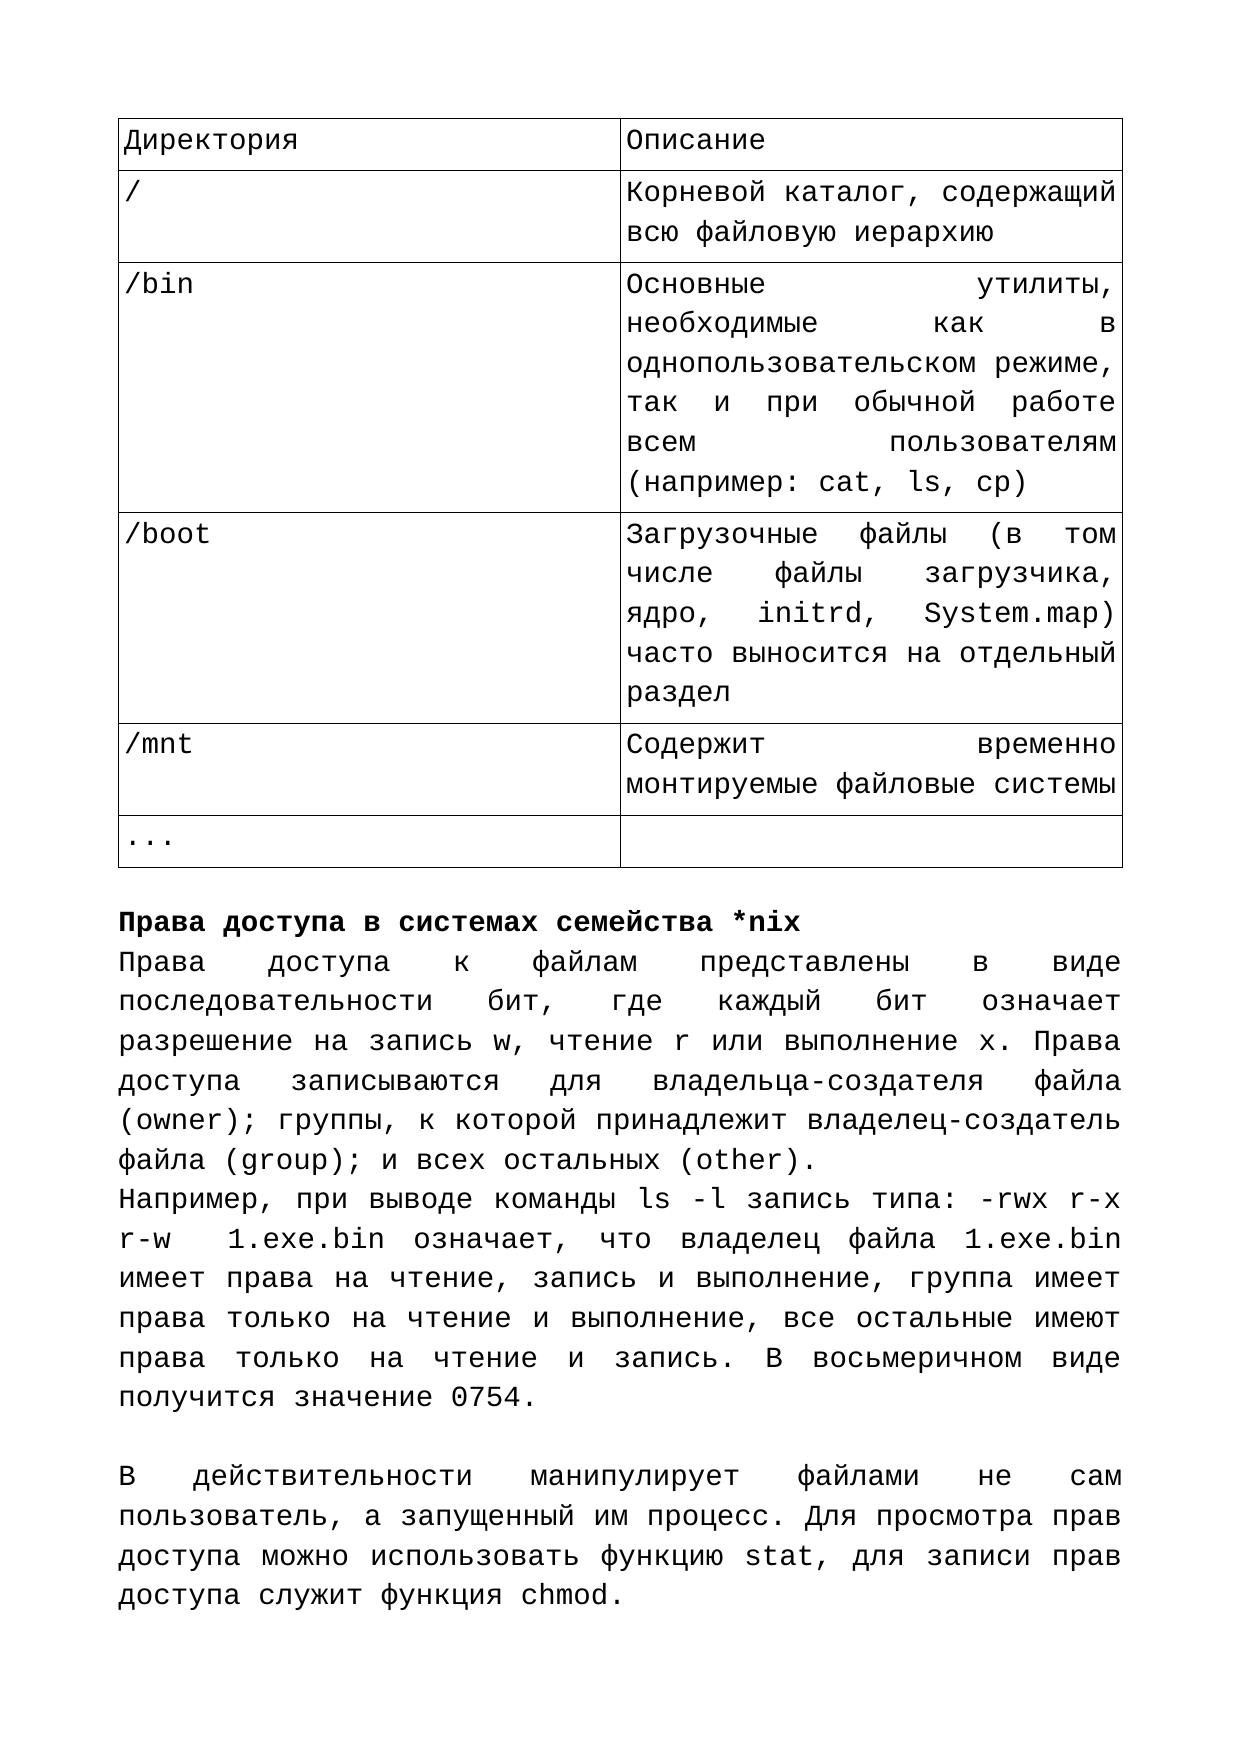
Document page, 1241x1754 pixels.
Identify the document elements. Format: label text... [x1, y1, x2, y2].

table_cell Содержит временно монтируемые файловые системы [621, 724, 1122, 814]
table_cell [621, 816, 1122, 867]
text Права доступа к файлам представлены в виде последовательности бит, где каждый бит означает разрешение на запись w, чтение r или выполнение x. Права доступа записываются для владельца-создателя файла (owner); группы, к которой принадлежит владелец-создатель файла (group); и всех остальных (other). [118, 947, 1122, 1178]
table_header Описание [621, 119, 1122, 170]
table_cell /boot [119, 513, 620, 723]
table_cell /bin [119, 263, 620, 512]
text В действительности манипулирует файлами не сам пользователь, а запущенный им процесс. Для просмотра прав доступа можно использовать функцию stat, для записи прав доступа служит функция chmod. [118, 1461, 1122, 1613]
table_cell Корневой каталог, содержащий всю файловую иерархию [621, 171, 1122, 262]
table_cell Загрузочные файлы (в том числе файлы загрузчика, ядро, initrd, System.map) часто выносится на отдельный раздел [621, 513, 1122, 723]
table_cell /mnt [119, 724, 620, 814]
table_header Директория [119, 119, 620, 170]
table_cell / [119, 171, 620, 262]
text Например, при выводе команды ls -l запись типа: -rwx r-x r-w 1.exe.bin означает, что владелец файла 1.exe.bin имеет права на чтение, запись и выполнение, группа имеет права только на чтение и выполнение, все остальные имеют права только на чтение и запись. В восьмеричном виде получится значение 0754. [118, 1184, 1122, 1415]
table_cell Основные утилиты, необходимые как в однопользовательском режиме, так и при обычной работе всем пользователям (например: cat, ls, cp) [621, 263, 1122, 512]
text Права доступа в системах семейства *nix [118, 907, 1122, 940]
table_cell ... [119, 816, 620, 867]
